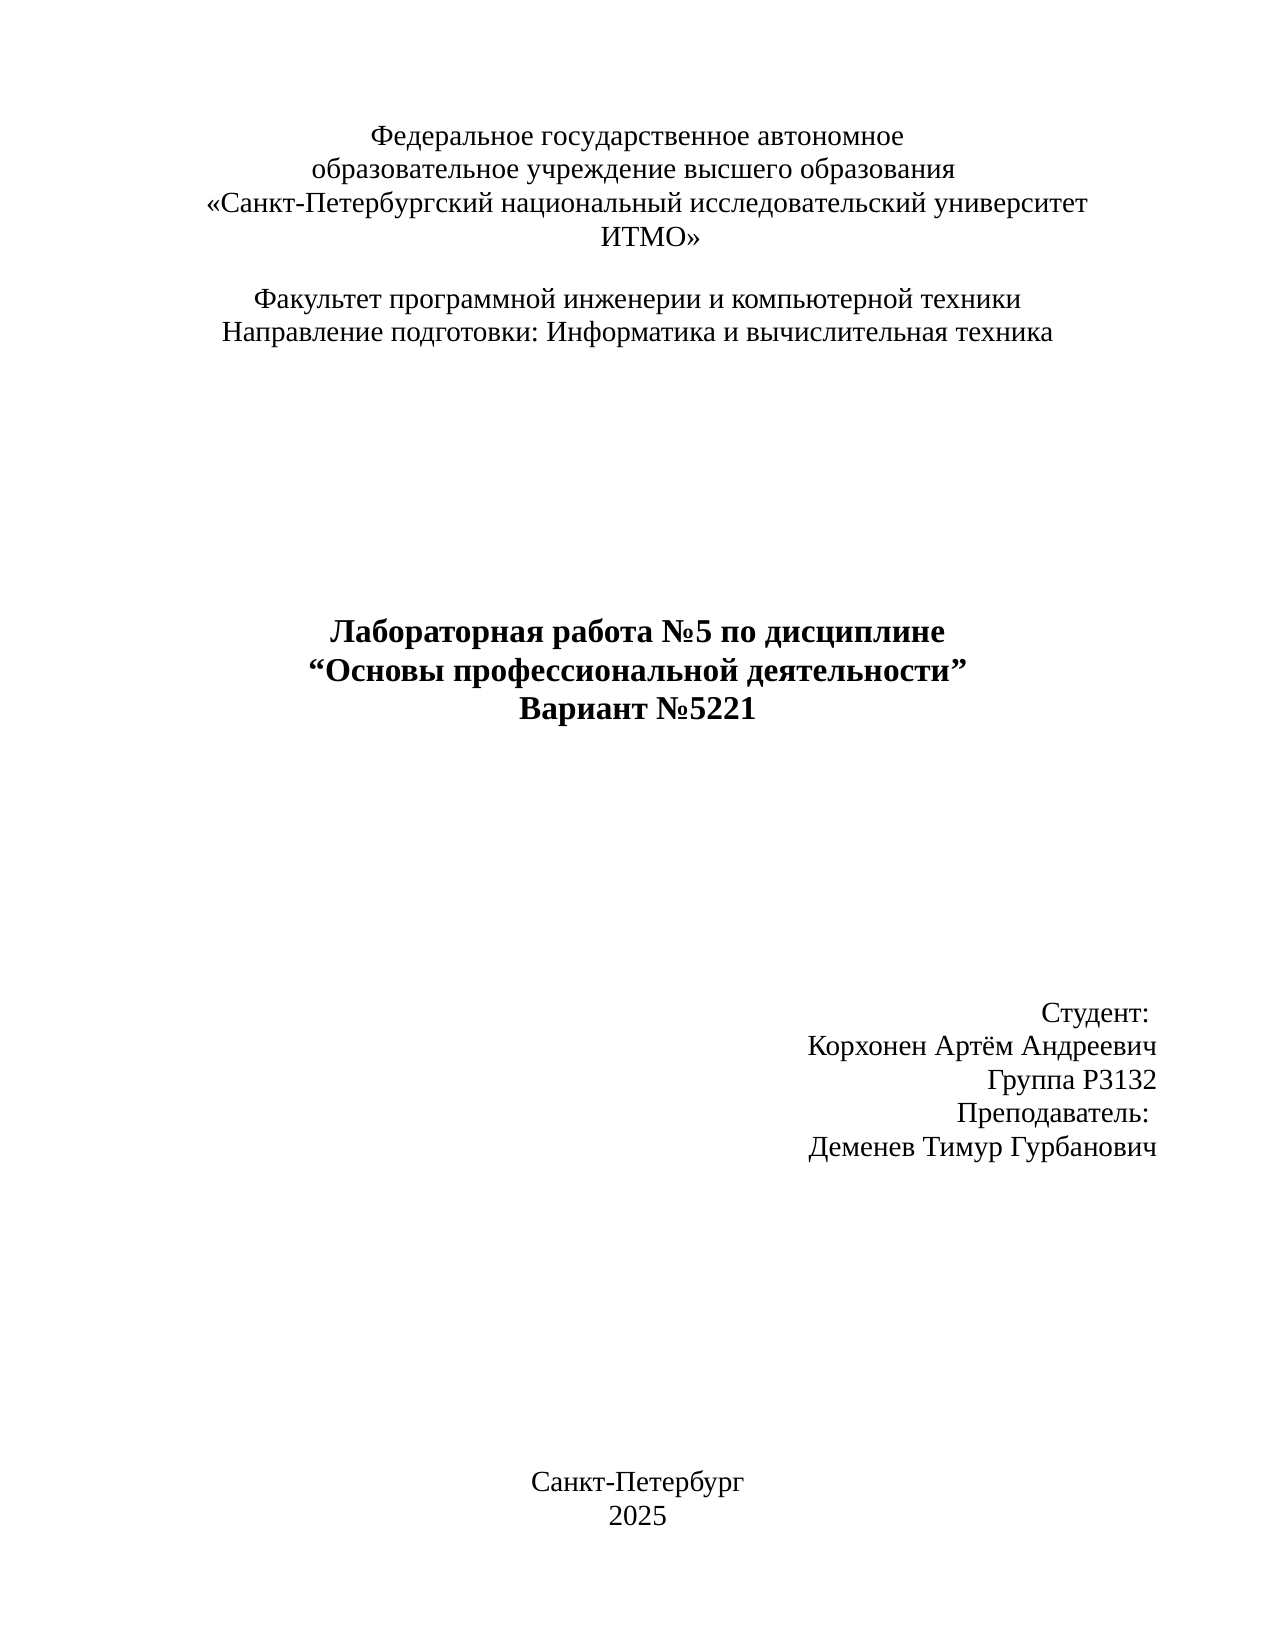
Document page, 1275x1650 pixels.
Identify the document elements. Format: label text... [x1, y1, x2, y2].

text Санкт-Петербург [118, 1464, 1157, 1498]
text Направление подготовки: Информатика и вычислительная техника [118, 314, 1157, 348]
text Корхонен Артём Андреевич [118, 1028, 1157, 1062]
text Деменев Тимур Гурбанович [118, 1129, 1157, 1163]
text Группа P3132 [118, 1062, 1157, 1096]
text Федеральное государственное автономное [118, 118, 1157, 152]
text ИТМО» [118, 219, 1157, 252]
text Преподаватель: [118, 1096, 1157, 1129]
text образовательное учреждение высшего образования [118, 152, 1157, 185]
text Студент: [118, 995, 1157, 1028]
text Лабораторная работа №5 по дисциплине [118, 612, 1157, 650]
text Факультет программной инженерии и компьютерной техники [118, 281, 1157, 314]
text Вариант №5221 [118, 688, 1157, 727]
text 2025 [118, 1498, 1157, 1532]
text “Основы профессиональной деятельности” [118, 650, 1157, 688]
text «Санкт-Петербургский национальный исследовательский университет [118, 185, 1157, 219]
